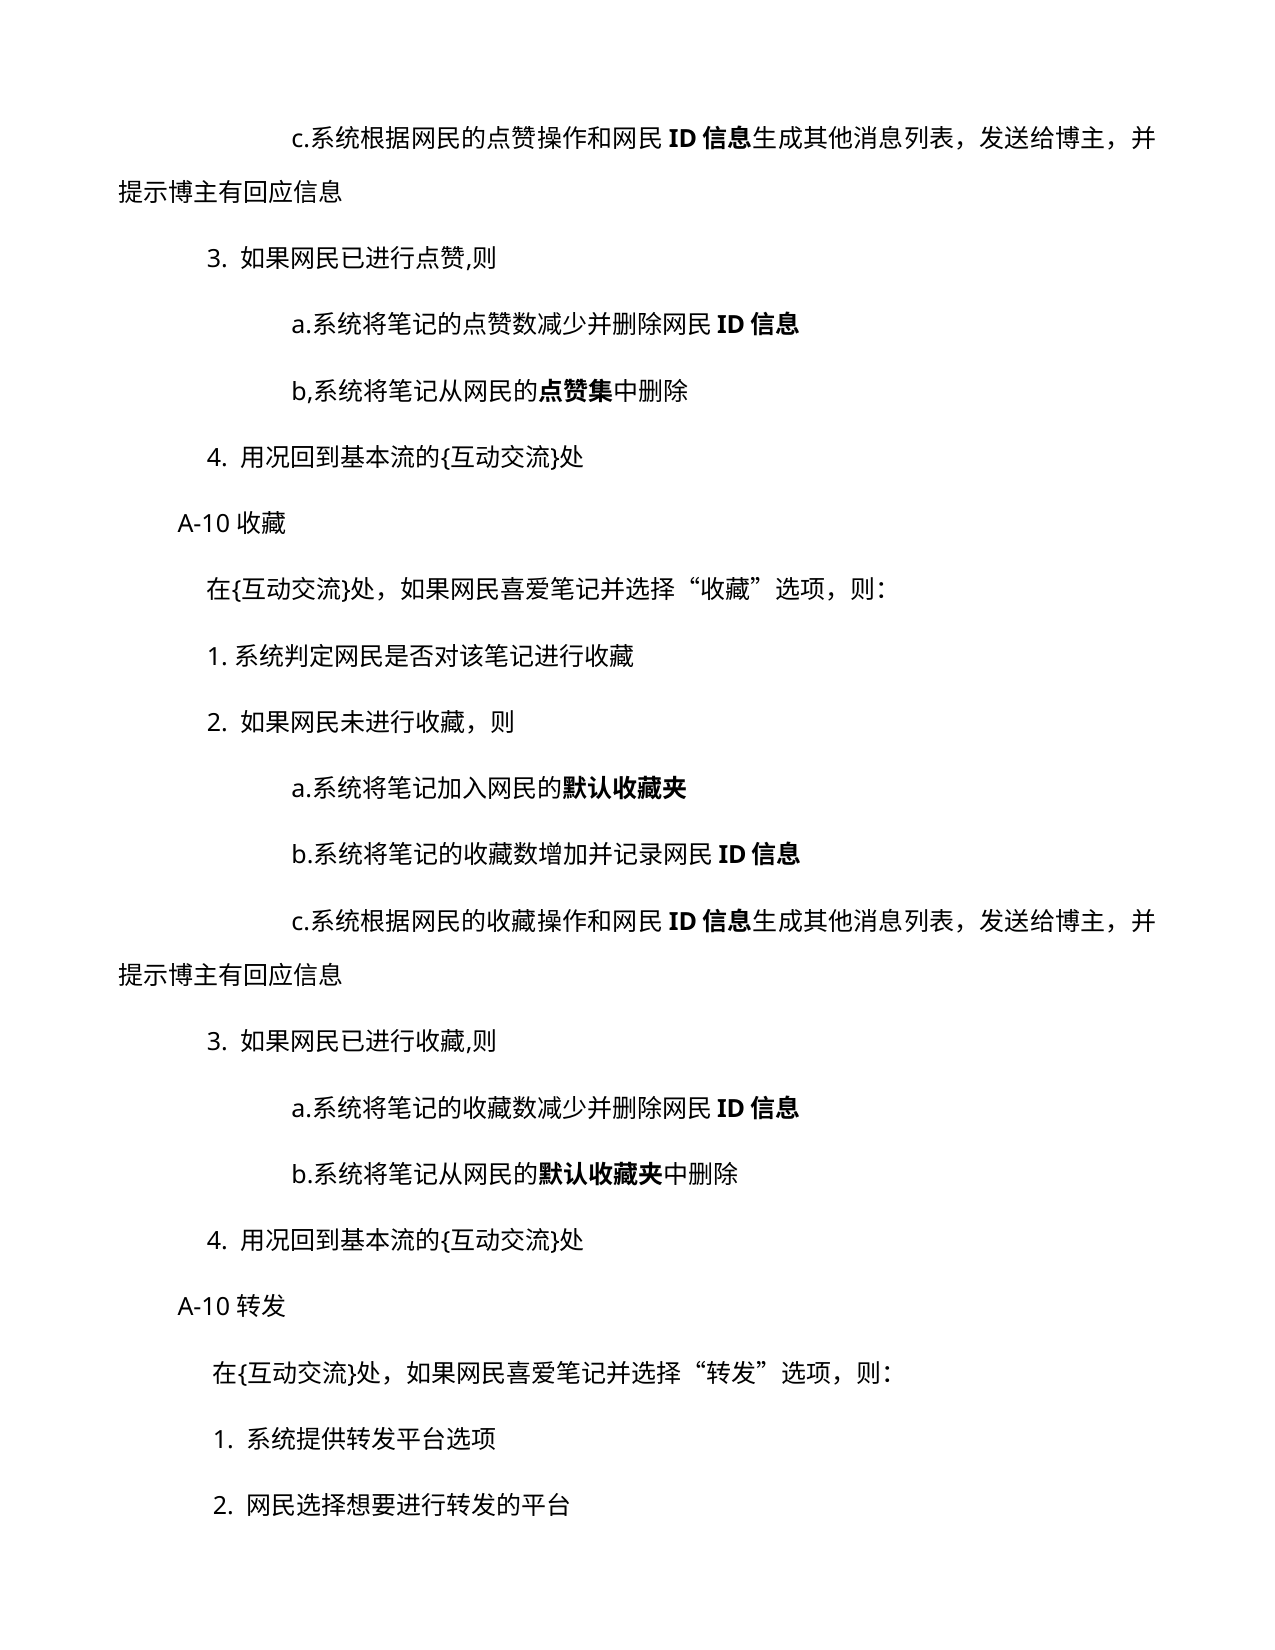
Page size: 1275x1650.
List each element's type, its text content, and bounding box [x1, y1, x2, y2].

text A-10 收藏 [118, 504, 1157, 540]
text 2. 如果网民未进行收藏，则 [118, 702, 1157, 739]
text A-10 转发 [118, 1287, 1157, 1323]
text 在{互动交流}处，如果网民喜爱笔记并选择“收藏”选项，则： [118, 570, 1157, 606]
text 4. 用况回到基本流的{互动交流}处 [118, 1221, 1157, 1257]
text a.系统将笔记的收藏数减少并删除网民ID信息 [118, 1088, 1157, 1124]
text 在{互动交流}处，如果网民喜爱笔记并选择“转发”选项，则： [118, 1353, 1157, 1389]
text c.系统根据网民的收藏操作和网民ID信息生成其他消息列表，发送给博主，并提示博主有回应信息 [118, 901, 1157, 992]
text 4. 用况回到基本流的{互动交流}处 [118, 437, 1157, 474]
text 1. 系统提供转发平台选项 [118, 1419, 1157, 1456]
text a.系统将笔记的点赞数减少并删除网民ID信息 [118, 305, 1157, 341]
text 3. 如果网民已进行点赞,则 [118, 239, 1157, 275]
text a.系统将笔记加入网民的默认收藏夹 [118, 769, 1157, 805]
text c.系统根据网民的点赞操作和网民ID信息生成其他消息列表，发送给博主，并提示博主有回应信息 [118, 118, 1157, 209]
text 1. 系统判定网民是否对该笔记进行收藏 [118, 636, 1157, 672]
text b,系统将笔记从网民的点赞集中删除 [118, 371, 1157, 407]
text 2. 网民选择想要进行转发的平台 [118, 1486, 1157, 1522]
text b.系统将笔记从网民的默认收藏夹中删除 [118, 1154, 1157, 1191]
text 3. 如果网民已进行收藏,则 [118, 1022, 1157, 1058]
text b.系统将笔记的收藏数增加并记录网民ID信息 [118, 835, 1157, 871]
